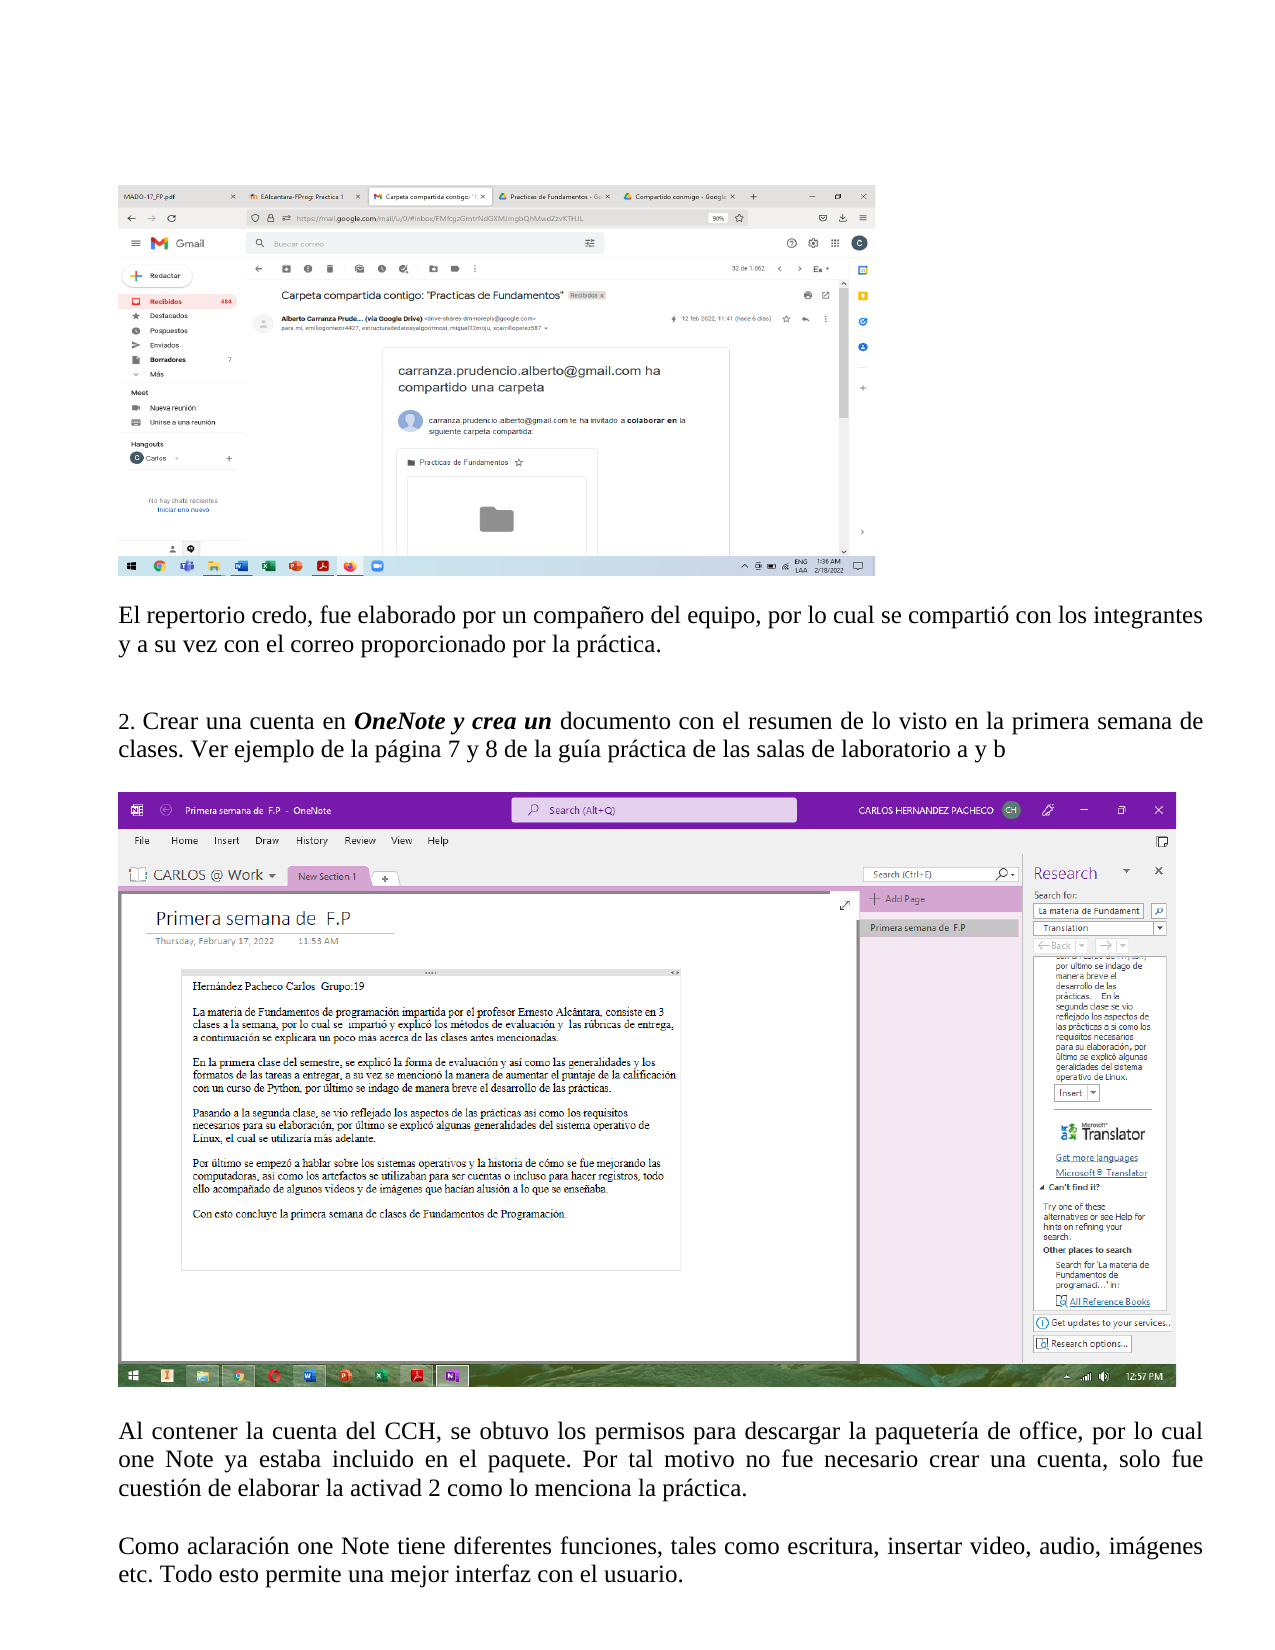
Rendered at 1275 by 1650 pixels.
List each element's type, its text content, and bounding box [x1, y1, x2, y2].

text El repertorio credo, fue elaborado por un compañero del equipo, por lo cual se compartió con los integrantes y a su vez con el correo proporcionado por la práctica. [118, 600, 1205, 658]
text Al contener la cuenta del CCH, se obtuvo los permisos para descargar la paquetería de office, por lo cual one Note ya estaba incluido en el paquete. Por tal motivo no fue necesario crear una cuenta, solo fue cuestión de elaborar la activad 2 como lo menciona la práctica. [118, 1416, 1205, 1502]
text 2. Crear una cuenta en OneNote y crea un documento con el resumen de lo visto en la primera semana de clases. Ver ejemplo de la página 7 y 8 de la guía práctica de las salas de laboratorio a y b [118, 706, 1205, 763]
text Como aclaración one Note tiene diferentes funciones, tales como escritura, insertar video, audio, imágenes etc. Todo esto permite una mejor interfaz con el usuario. [118, 1531, 1205, 1588]
